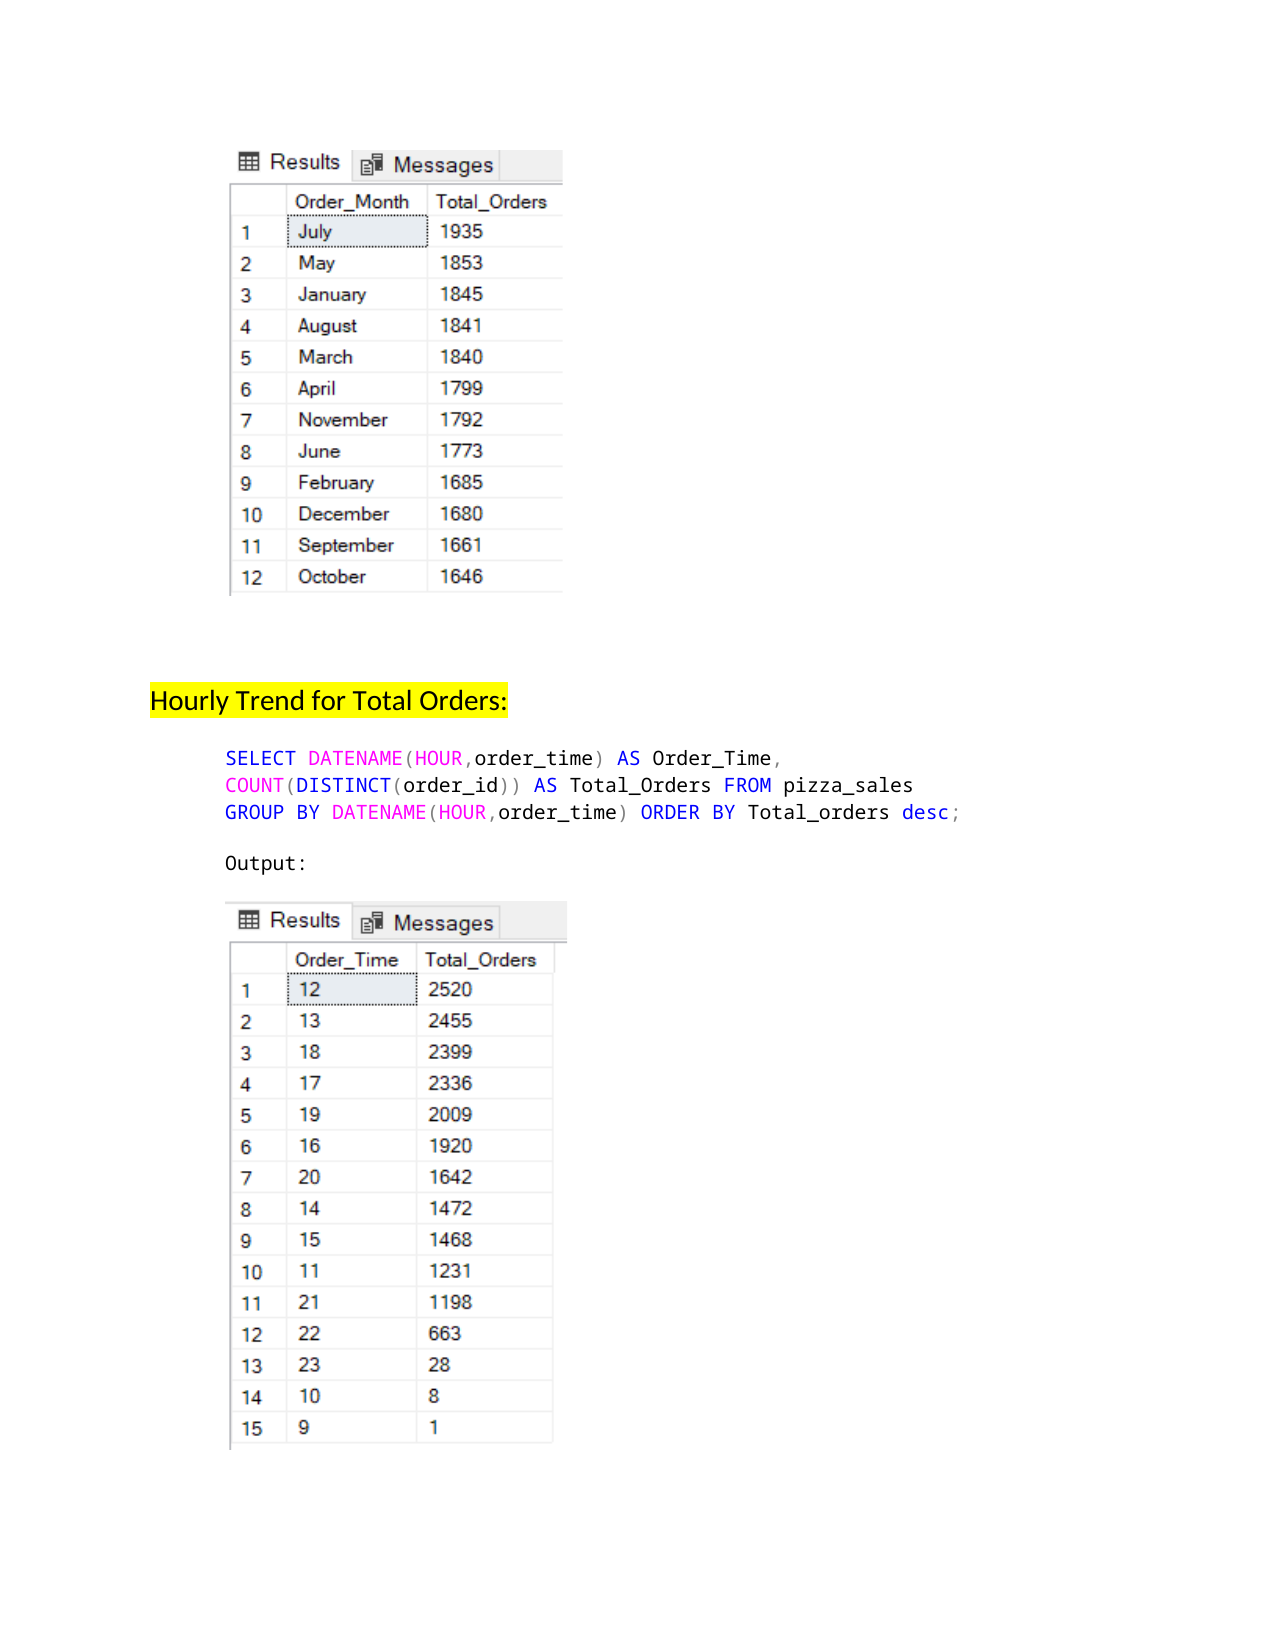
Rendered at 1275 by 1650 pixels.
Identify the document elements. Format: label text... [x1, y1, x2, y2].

text Hourly Trend for Total Orders: [150, 682, 1125, 718]
list Output: [225, 850, 1125, 877]
text SELECT DATENAME(HOUR,order_time) AS Order_Time, [225, 744, 1125, 771]
text COUNT(DISTINCT(order_id)) AS Total_Orders FROM pizza_sales [225, 771, 1125, 798]
text GROUP BY DATENAME(HOUR,order_time) ORDER BY Total_orders desc; [225, 798, 1125, 825]
